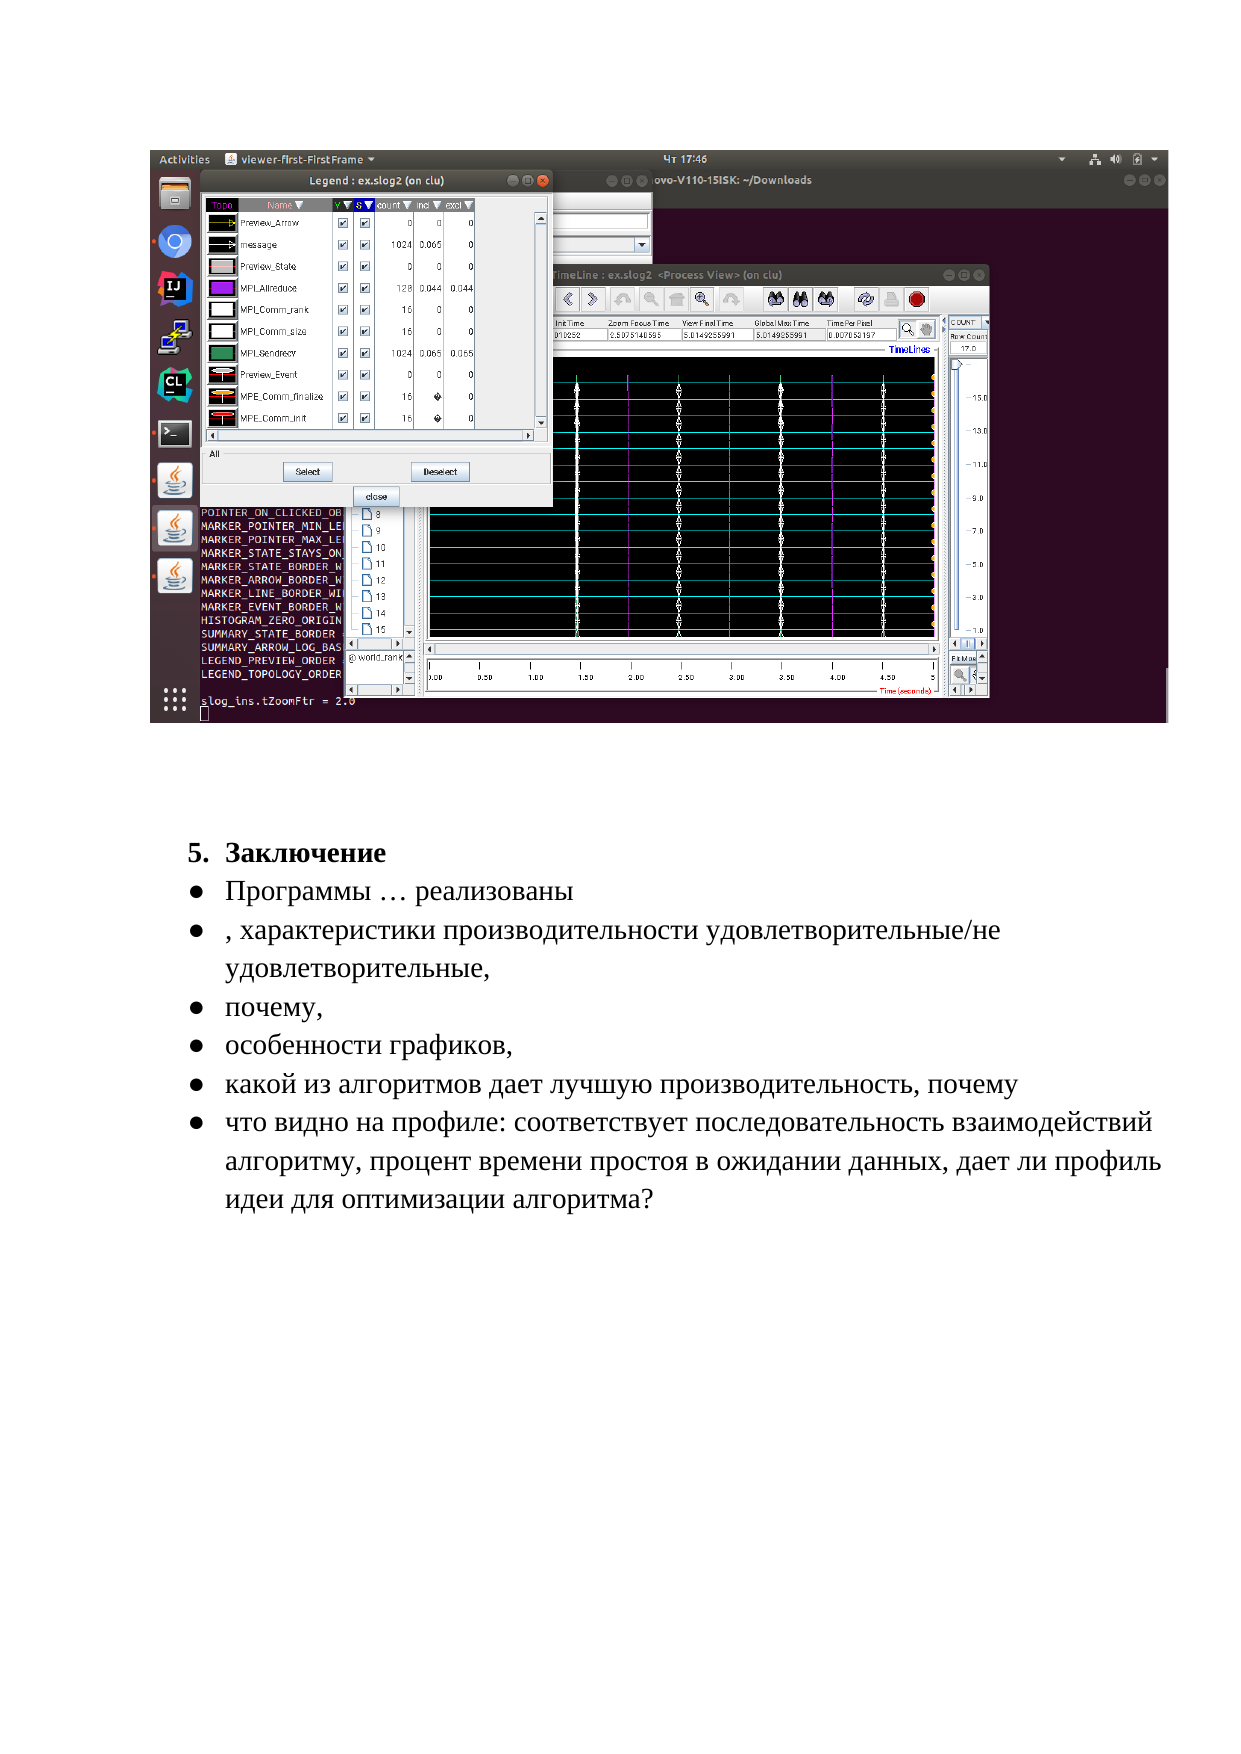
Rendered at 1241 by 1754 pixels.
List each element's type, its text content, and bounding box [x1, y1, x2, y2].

list почему, [187, 989, 1168, 1022]
list что видно на профиле: соответствует последовательность взаимодействий алгоритму, процент времени простоя в ожидании данных, дает ли профиль идеи для оптимизации алгоритма? [187, 1104, 1168, 1215]
list Заключение [187, 835, 1168, 868]
list особенности графиков, [187, 1027, 1168, 1061]
list Программы … реализованы [187, 873, 1168, 907]
picture [150, 150, 1169, 723]
list какой из алгоритмов дает лучшую производительность, почему [187, 1066, 1168, 1099]
list , характеристики производительности удовлетворительные/не удовлетворительные, [187, 912, 1168, 984]
